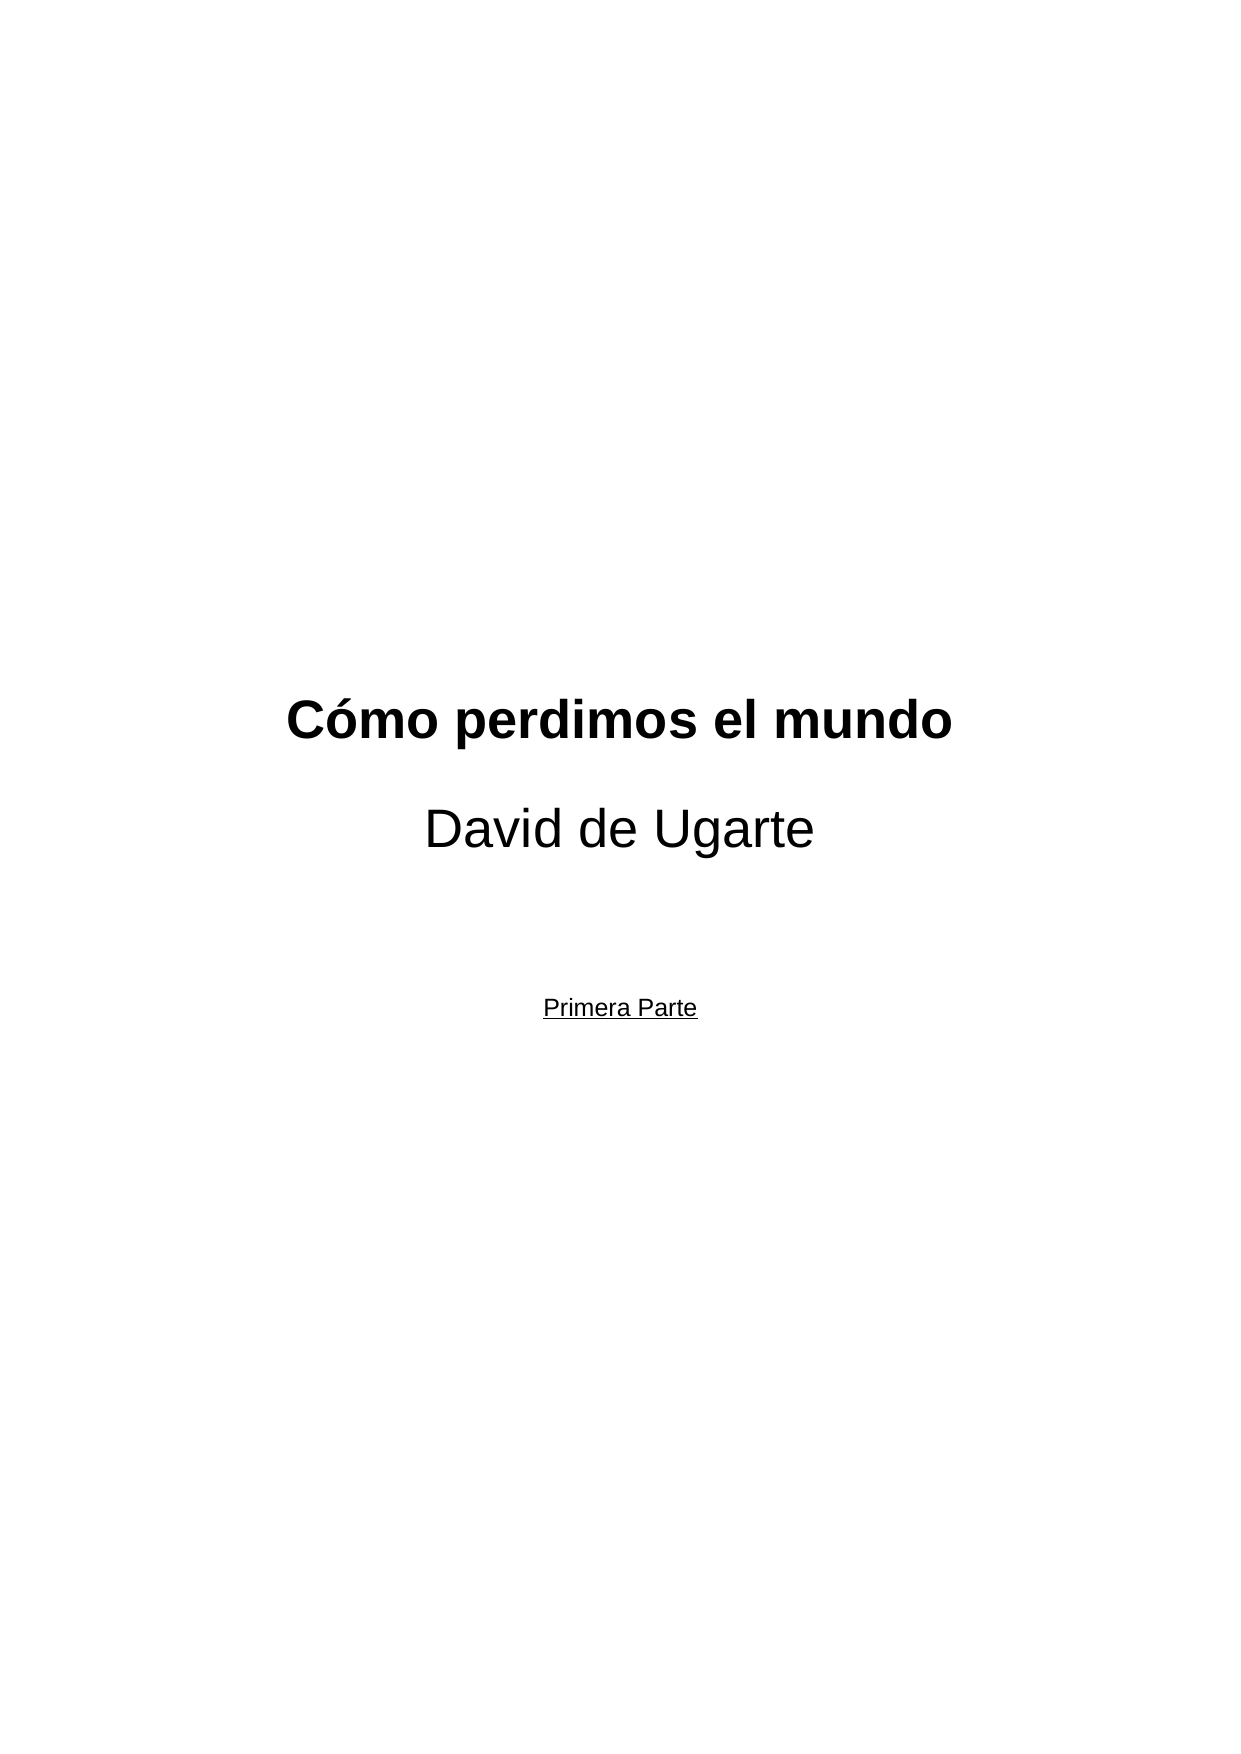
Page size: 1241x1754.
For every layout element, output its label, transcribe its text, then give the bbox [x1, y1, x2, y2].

text Cómo perdimos el mundo [118, 687, 1122, 750]
text David de Ugarte [118, 797, 1122, 859]
text Primera Parte [118, 987, 1122, 1021]
